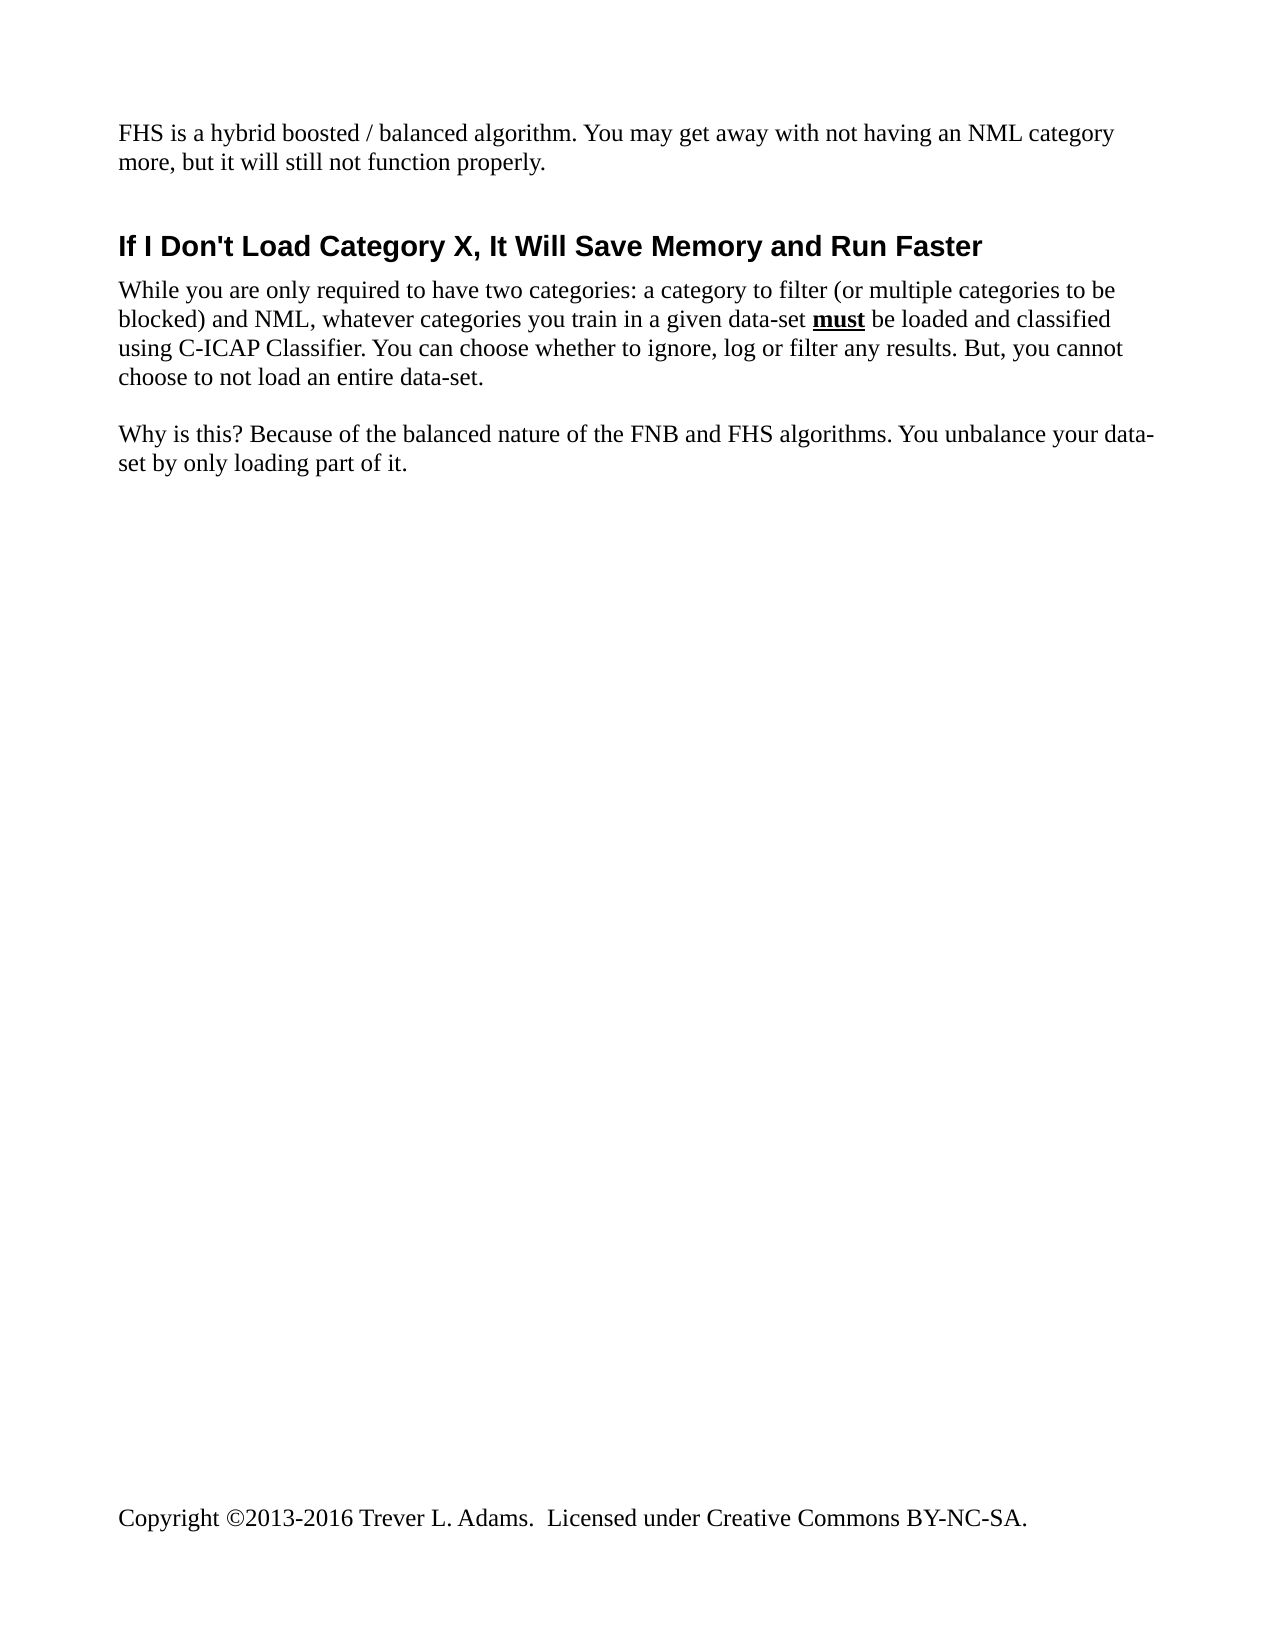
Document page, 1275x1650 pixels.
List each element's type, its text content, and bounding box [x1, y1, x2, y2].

text FHS is a hybrid boosted / balanced algorithm. You may get away with not having an NML category more, but it will still not function properly. [118, 118, 1157, 176]
subtitle If I Don't Load Category X, It Will Save Memory and Run Faster [118, 229, 1157, 263]
text While you are only required to have two categories: a category to filter (or multiple categories to be blocked) and NML, whatever categories you train in a given data-set must be loaded and classified using C-ICAP Classifier. You can choose whether to ignore, log or filter any results. But, you cannot choose to not load an entire data-set. [118, 275, 1157, 390]
text Why is this? Because of the balanced nature of the FNB and FHS algorithms. You unbalance your data-set by only loading part of it. [118, 419, 1157, 477]
